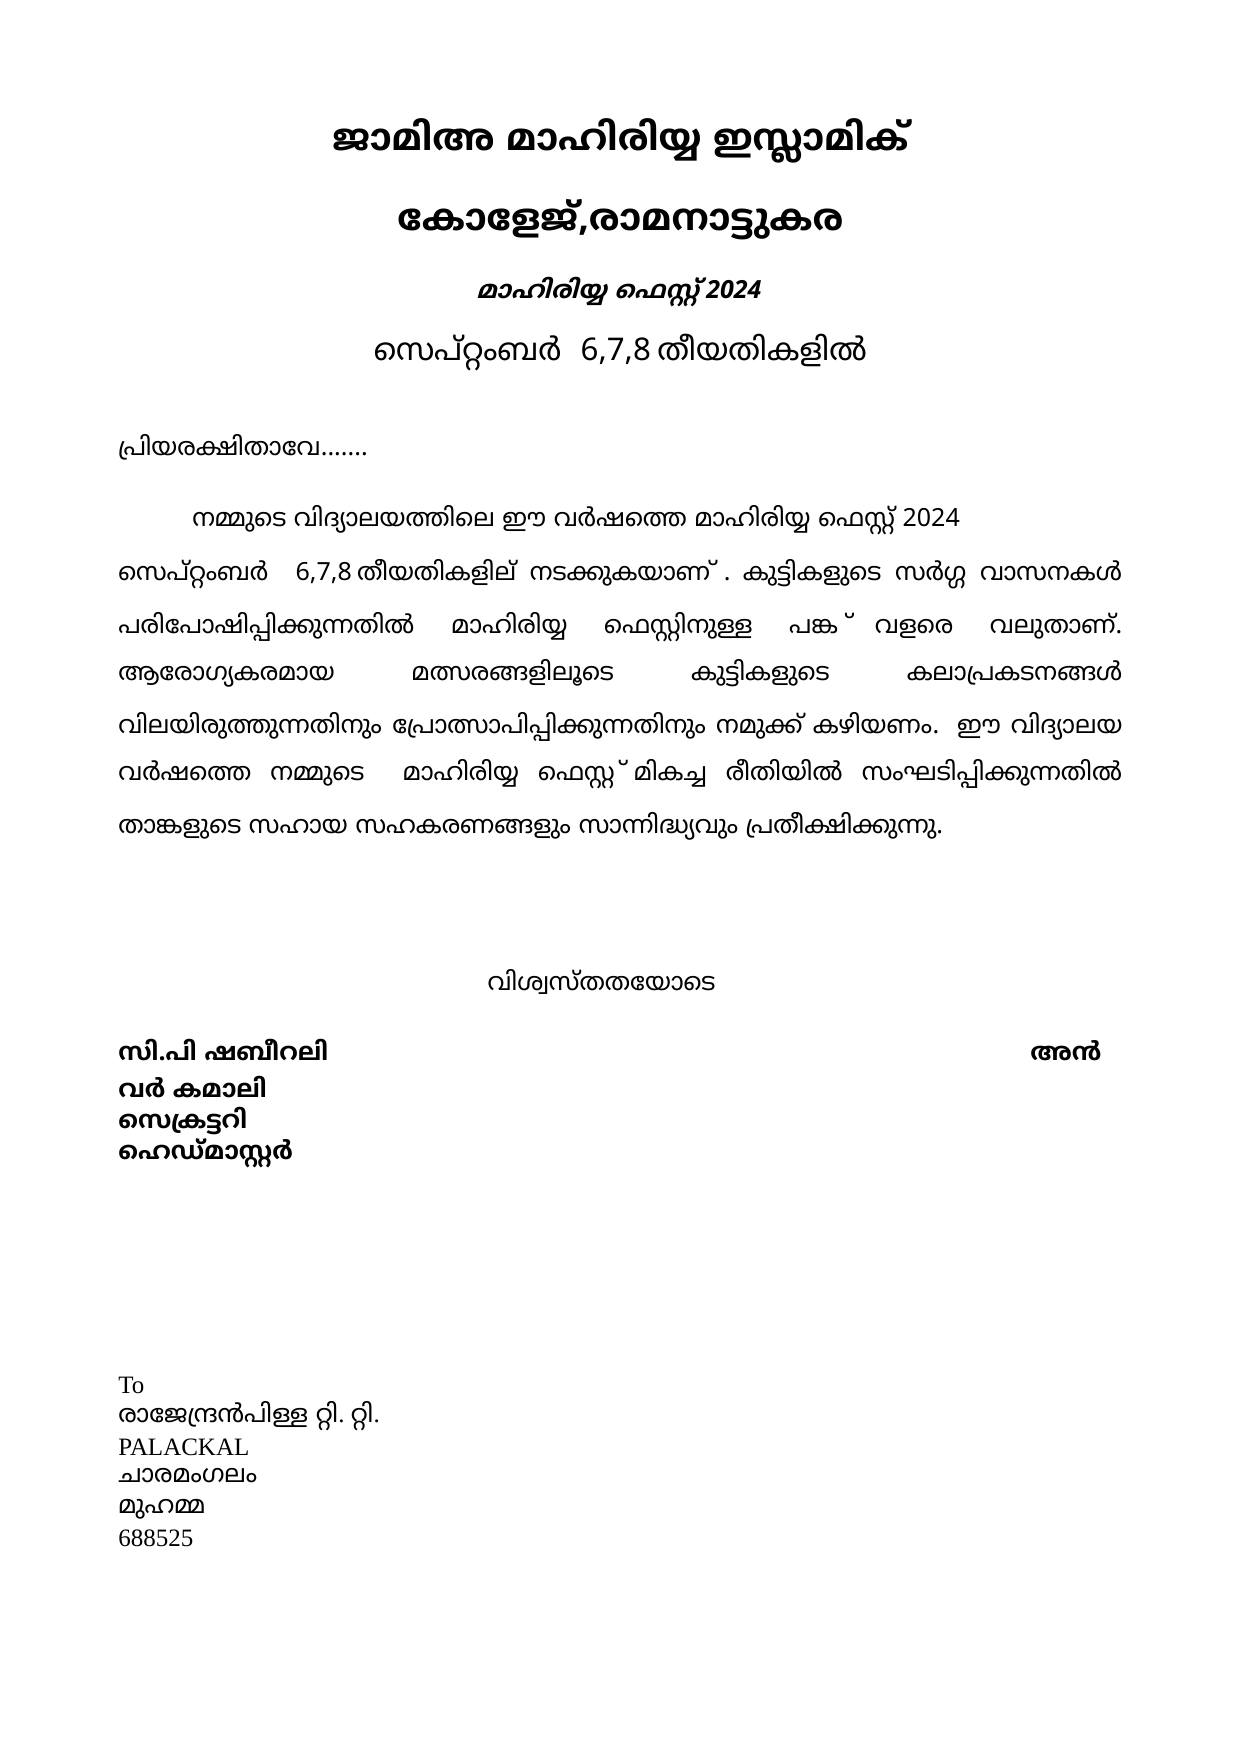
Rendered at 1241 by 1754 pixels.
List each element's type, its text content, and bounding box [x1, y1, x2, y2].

text ചാരമംഗലം [118, 1461, 1122, 1492]
text To [118, 1370, 1122, 1399]
text സെപ്റ്റംബര്‍ 6,7,8തീയതികളില്‍ [118, 327, 1122, 372]
text മുഹമ്മ [118, 1492, 1122, 1523]
text രാജേന്ദ്രന്‍പിള്ള റ്റി. റ്റി. [118, 1399, 1122, 1432]
text സെപ്റ്റംബര്‍ 6,7,8തീയതികളില്‍‍ നടക്കുകയാണ് . കുട്ടികളുടെ സര്‍ഗ്ഗ വാസനകള്‍ പരിപോഷിപ്പിക്കുന്നതില്‍ മാഹിരിയ്യ ഫെസ്റ്റിനുള്ള പങ്ക് വളരെ വലുതാണ്. ആരോഗ്യകരമായ മത്സരങ്ങളിലൂടെ കുട്ടികളുടെ കലാപ്രകടനങ്ങള്‍ വിലയിരുത്തുന്നതിനും പ്രോത്സാപിപ്പിക്കുന്നതിനും നമുക്ക് കഴിയണം. ഈ വിദ്യാലയ വര്‍ഷത്തെ നമ്മുടെ മാഹിരിയ്യ ഫെസ്റ്റ് മികച്ച രീതിയില്‍ സംഘടിപ്പിക്കുന്നതില്‍ താങ്കളുടെ സഹായ സഹകരണങ്ങളും സാന്നിദ്ധ്യവും പ്രതീക്ഷിക്കുന്നു. [118, 554, 1122, 843]
text പ്രിയരക്ഷിതാവേ....... [118, 429, 1122, 465]
text നമ്മുടെ വിദ്യാലയത്തിലെ ഈ വര്‍ഷത്തെ മാഹിരിയ്യ ഫെസ്റ്റ് 2024 [118, 499, 1122, 536]
text ജാമിഅ മാഹിരിയ്യ ഇസ്ലാമിക് കോളേജ്,രാമനാട്ടുകര [118, 118, 1122, 245]
text ‌‌ [118, 896, 1122, 929]
text PALACKAL [118, 1432, 1122, 1461]
text സെക്രട്ടറി ഹെഡ്‌മാസ്റ്റര്‍ [118, 1107, 1122, 1169]
text മാഹിരിയ്യ ഫെസ്റ്റ് 2024 [118, 272, 1122, 308]
text സി.പി ഷബീറലി‍ അന്‍വ‍‍ര്‍ കമാലി ‍ [118, 1034, 1122, 1107]
text വിശ്വസ്തതയോടെ [118, 964, 1122, 1000]
text 688525 [118, 1523, 1122, 1552]
